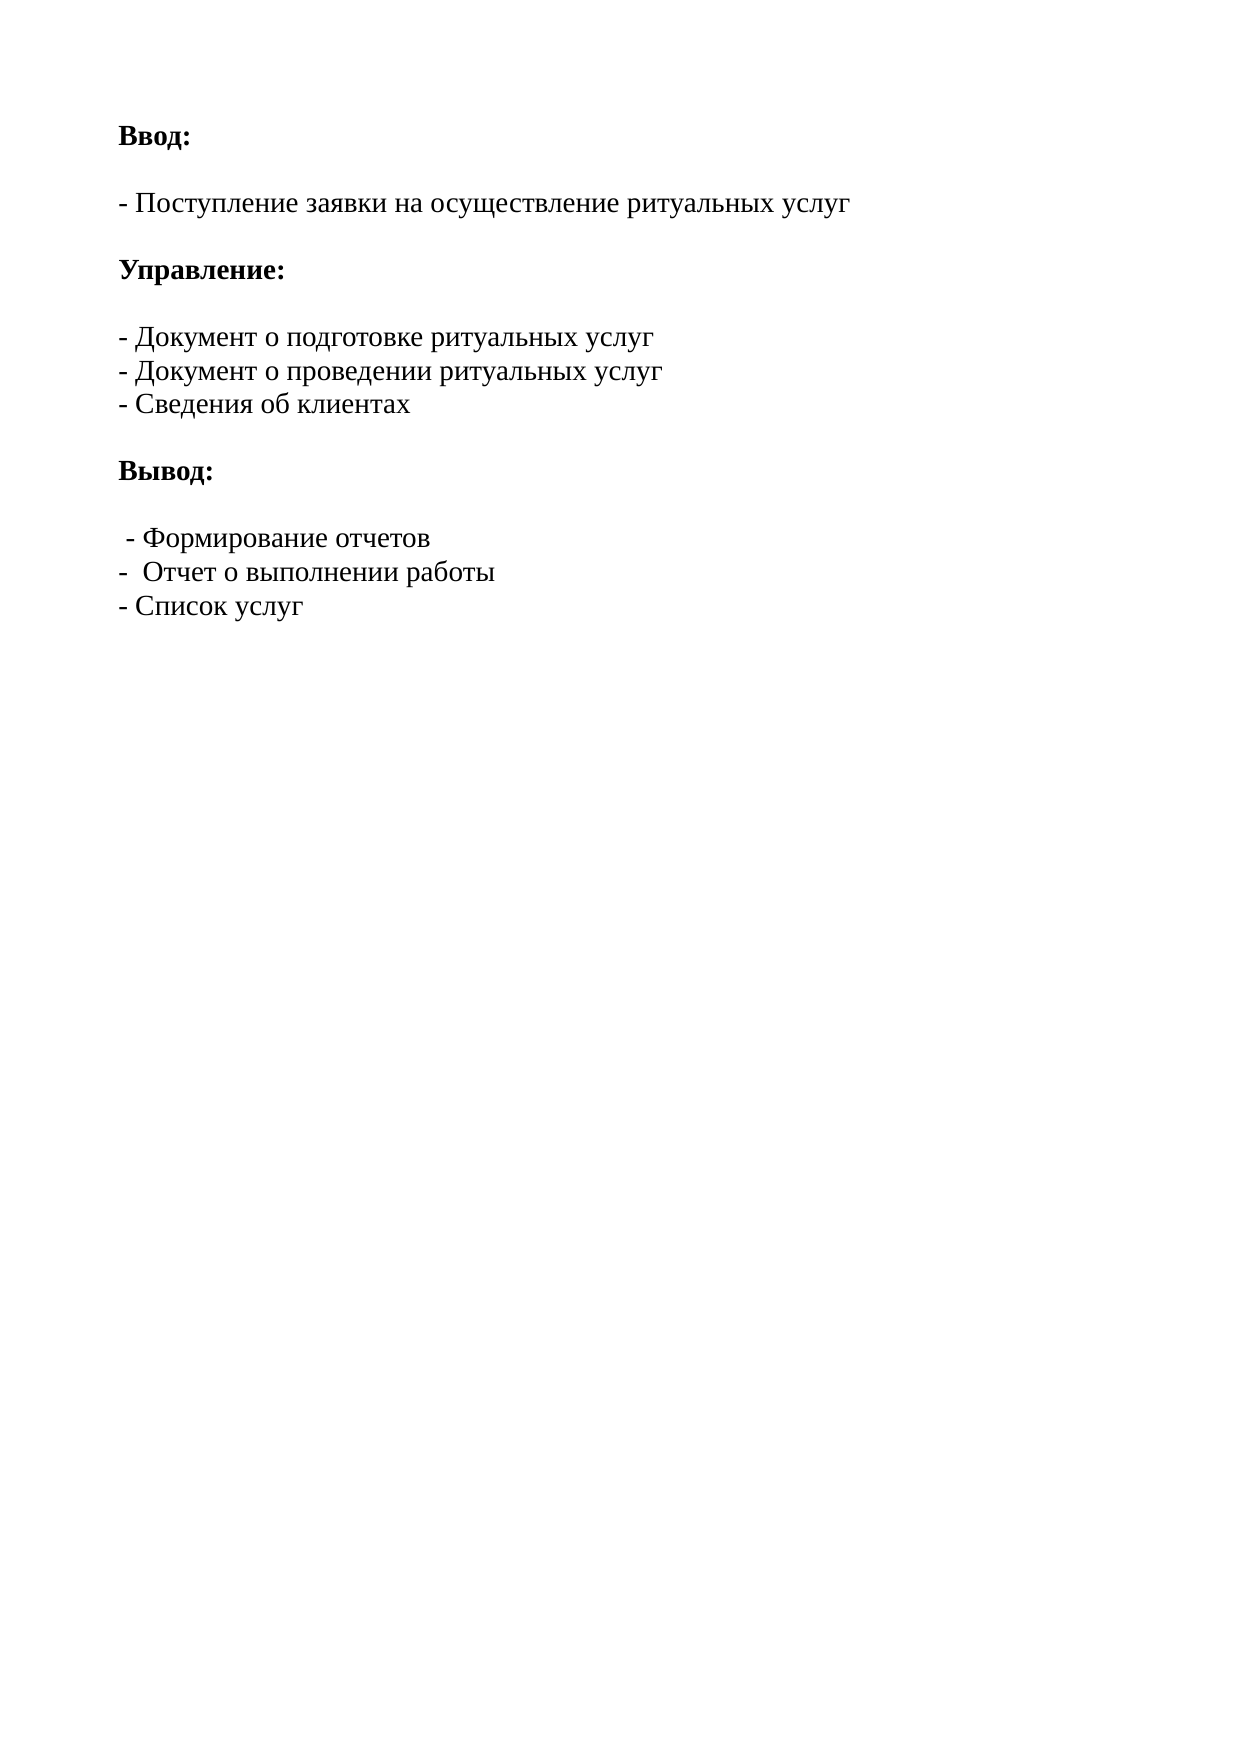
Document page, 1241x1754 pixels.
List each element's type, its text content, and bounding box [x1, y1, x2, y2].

text Управление: [118, 252, 1122, 286]
text - Список услуг [118, 588, 1122, 621]
text - Сведения об клиентах [118, 386, 1122, 420]
text - Документ о подготовке ритуальных услуг [118, 319, 1122, 353]
text - Отчет о выполнении работы [118, 554, 1122, 588]
text - Формирование отчетов [118, 521, 1122, 554]
text Ввод: [118, 118, 1122, 152]
text - Поступление заявки на осуществление ритуальных услуг [118, 185, 1122, 219]
text Вывод: [118, 453, 1122, 487]
text - Документ о проведении ритуальных услуг [118, 353, 1122, 386]
